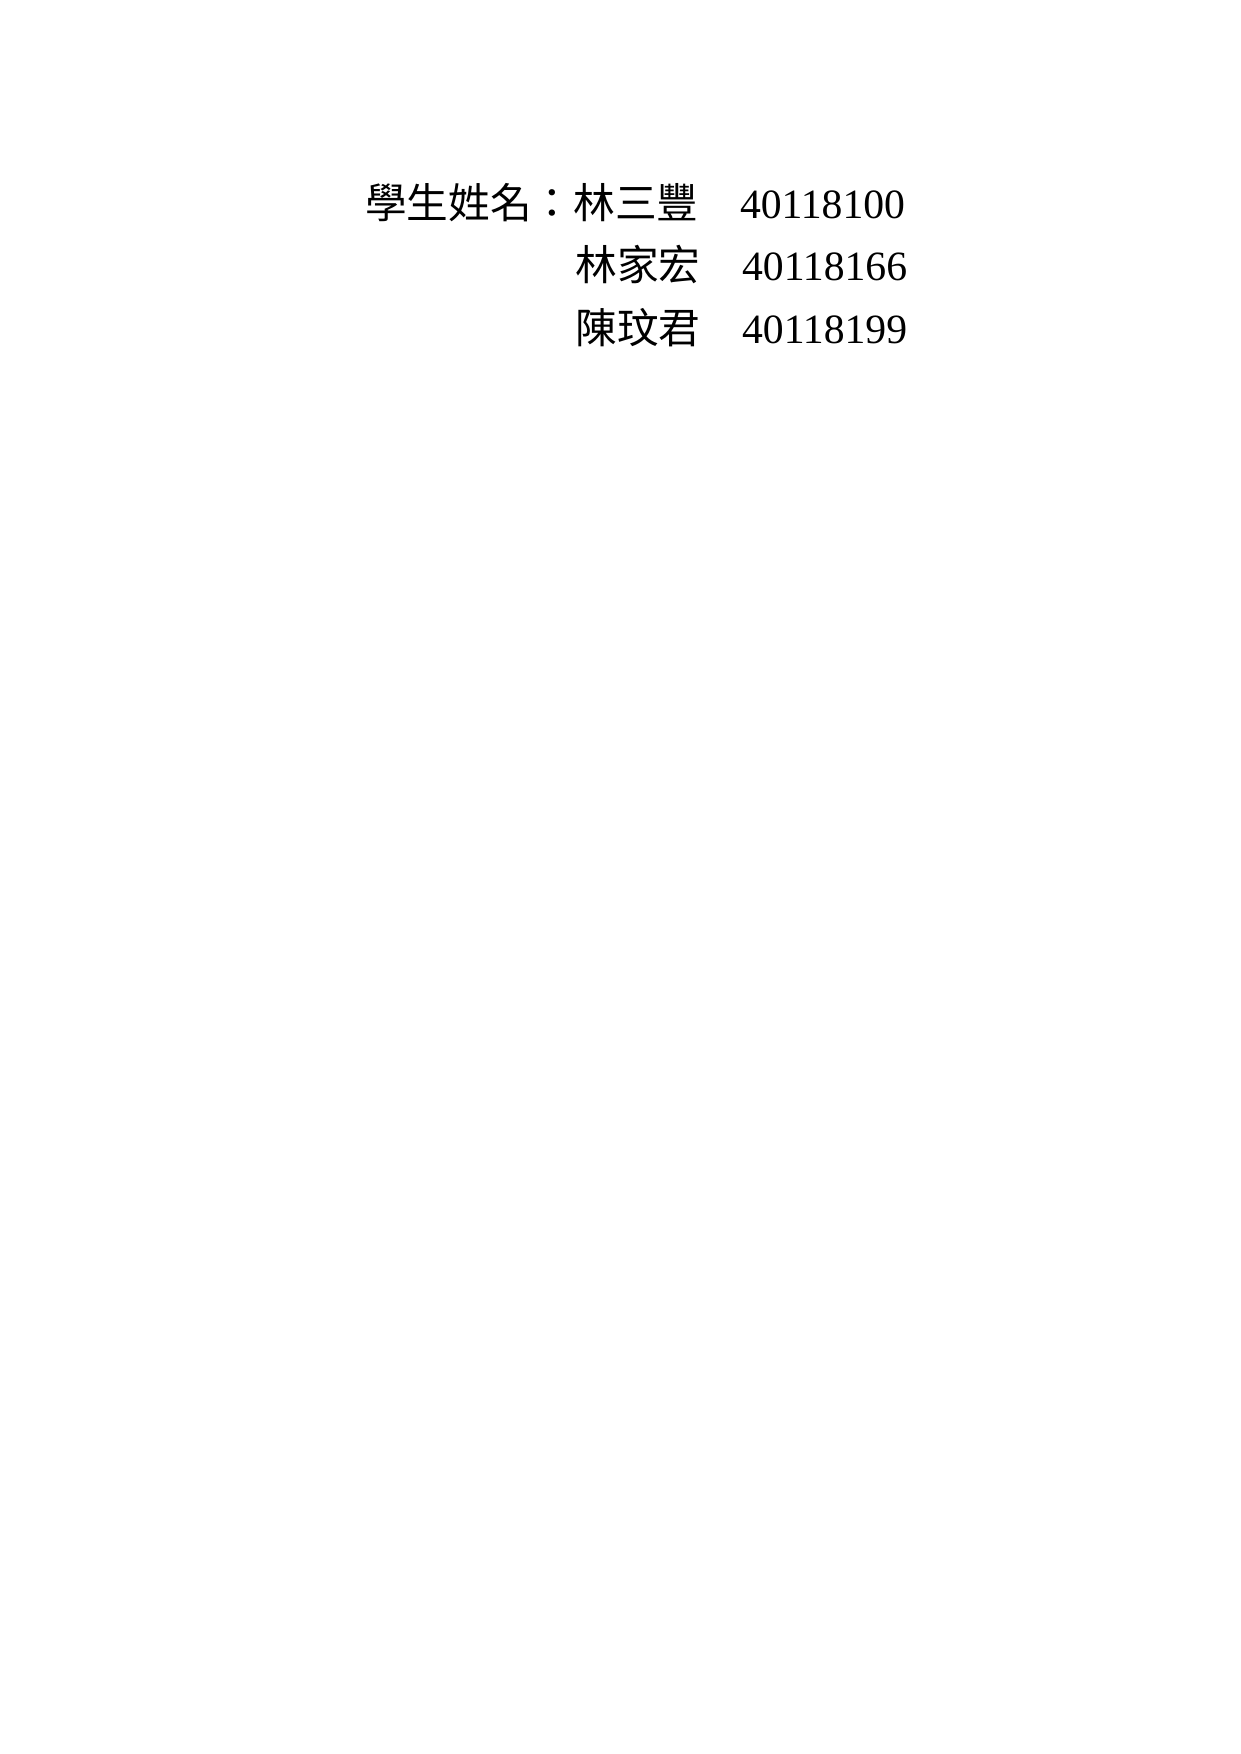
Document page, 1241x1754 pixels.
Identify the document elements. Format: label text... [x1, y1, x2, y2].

text 學生姓名：林三豐 40118100 [177, 158, 1092, 221]
text 陳玟君 40118199 [390, 283, 1092, 346]
text 林家宏 40118166 [390, 221, 1092, 283]
